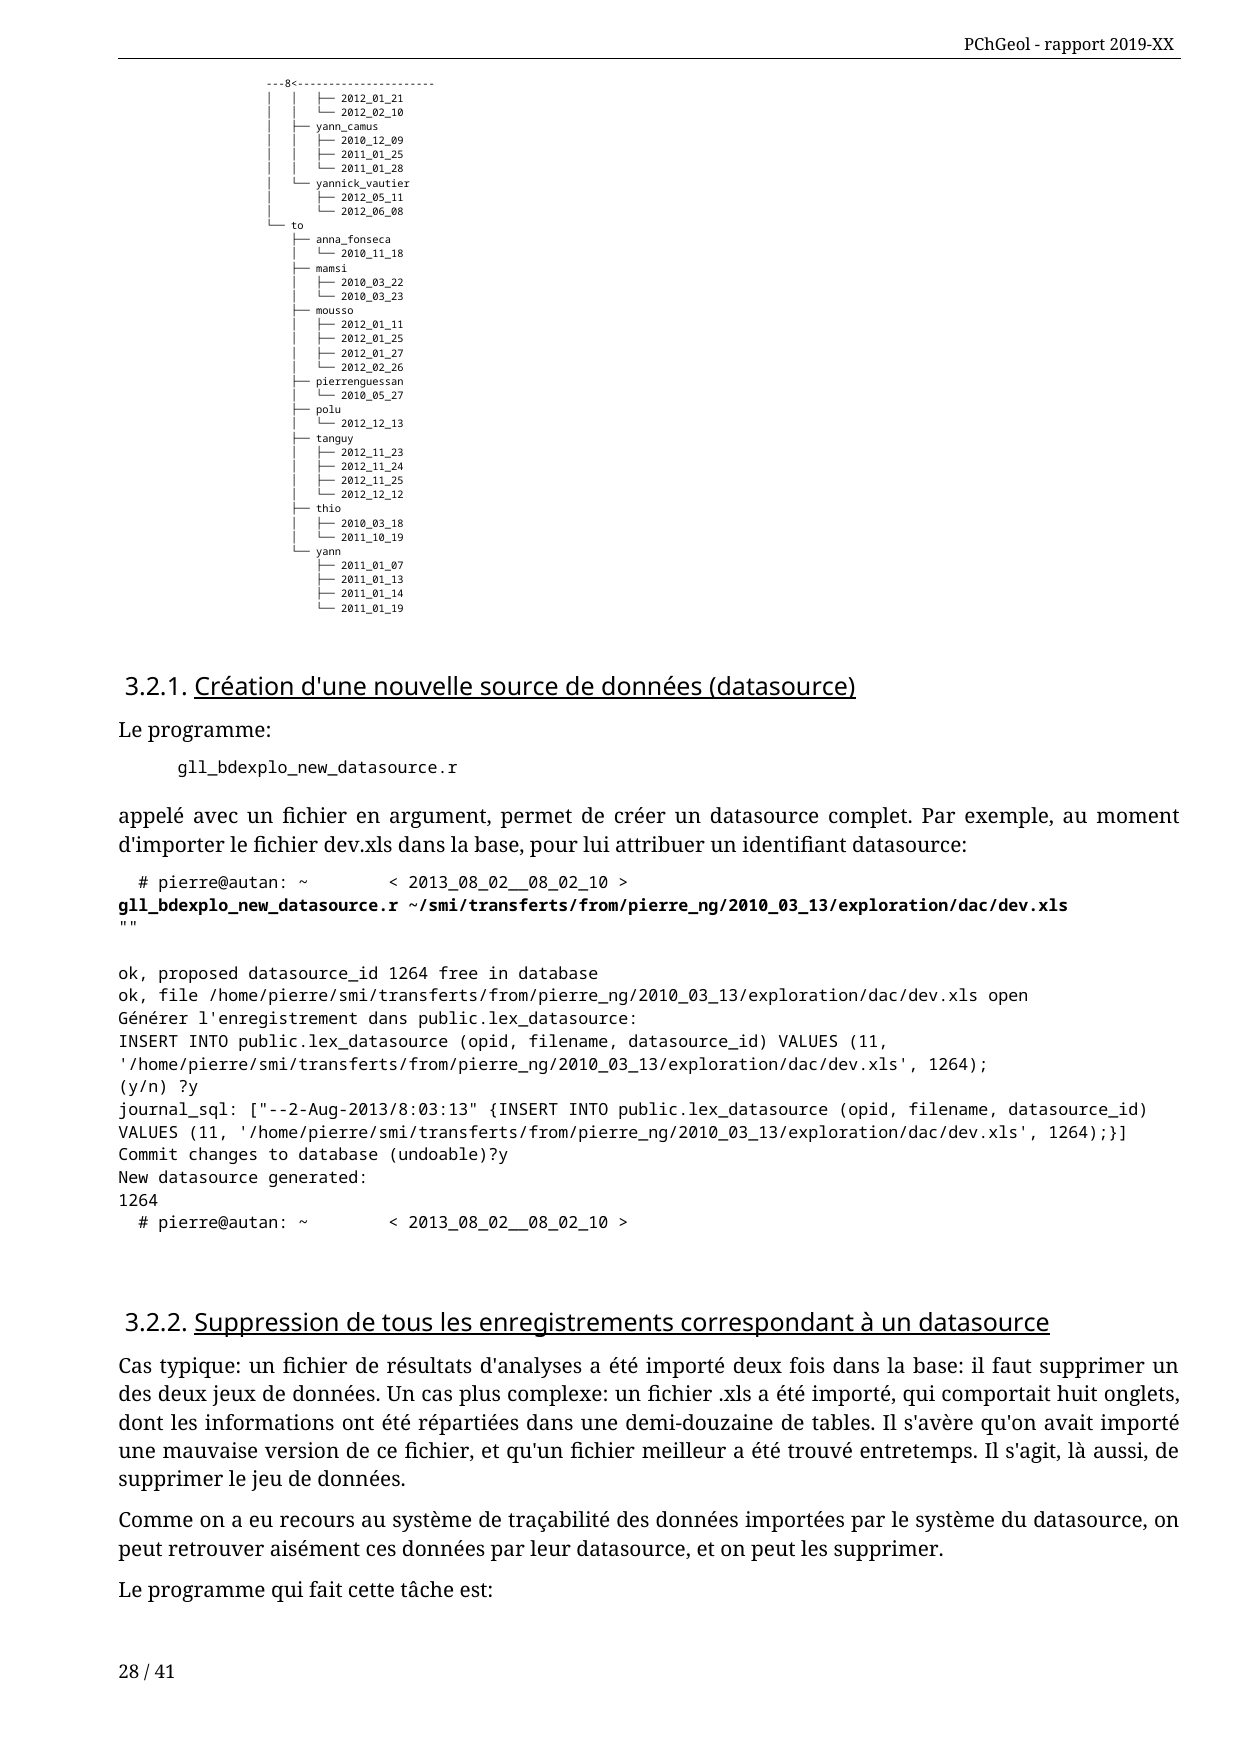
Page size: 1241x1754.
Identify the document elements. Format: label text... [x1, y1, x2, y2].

text └── 2011_01_19 [266, 601, 1181, 615]
text ├── tanguy [266, 431, 1181, 445]
text │ └── 2012_02_26 [266, 360, 1181, 374]
text │ └── 2010_11_18 [266, 247, 1181, 261]
text │ │ └── 2011_01_28 [266, 162, 1181, 176]
text ok, file /home/pierre/smi/transferts/from/pierre_ng/2010_03_13/exploration/dac/dev.xls open [118, 984, 1181, 1007]
text │ └── 2012_06_08 [266, 204, 1181, 218]
text │ ├── 2012_01_25 [266, 332, 1181, 346]
text Comme on a eu recours au système de traçabilité des données importées par le système du datasource, on peut retrouver aisément ces données par leur datasource, et on peut les supprimer. [118, 1505, 1181, 1562]
text # pierre@autan: ~ < 2013_08_02__08_02_10 > [118, 871, 1181, 893]
text "" [118, 916, 1181, 939]
text ├── 2011_01_14 [266, 587, 1181, 601]
text ├── pierrenguessan [266, 374, 1181, 388]
text 1264 [118, 1188, 1181, 1211]
subtitle Suppression de tous les enregistrements correspondant à un datasource [118, 1304, 1181, 1338]
text └── yann [266, 544, 1181, 558]
text ├── thio [266, 502, 1181, 516]
text ---8<---------------------- [266, 77, 1181, 91]
text │ ├── 2012_01_11 [266, 318, 1181, 332]
text │ └── 2012_12_12 [266, 488, 1181, 502]
text │ │ ├── 2012_01_21 [266, 91, 1181, 105]
subtitle Création d'une nouvelle source de données (datasource) [118, 668, 1181, 702]
text INSERT INTO public.lex_datasource (opid, filename, datasource_id) VALUES (11, '/home/pierre/smi/transferts/from/pierre_ng/2010_03_13/exploration/dac/dev.xls', 1264); [118, 1029, 1181, 1075]
text │ └── 2011_10_19 [266, 530, 1181, 544]
text │ │ ├── 2010_12_09 [266, 133, 1181, 148]
text │ ├── 2012_05_11 [266, 190, 1181, 204]
text ├── 2011_01_13 [266, 573, 1181, 587]
text │ └── 2010_03_23 [266, 289, 1181, 303]
text ok, proposed datasource_id 1264 free in database [118, 961, 1181, 984]
text │ ├── 2010_03_22 [266, 275, 1181, 289]
text Commit changes to database (undoable)?y [118, 1143, 1181, 1166]
text │ ├── 2010_03_18 [266, 516, 1181, 530]
text Cas typique: un fichier de résultats d'analyses a été importé deux fois dans la base: il faut supprimer un des deux jeux de données. Un cas plus complexe: un fichier .xls a été importé, qui comportait huit onglets, dont les informations ont été répartiées dans une demi-douzaine de tables. Il s'avère qu'on avait importé une mauvaise version de ce fichier, et qu'un fichier meilleur a été trouvé entretemps. Il s'agit, là aussi, de supprimer le jeu de données. [118, 1351, 1181, 1493]
text Le programme qui fait cette tâche est: [118, 1575, 1181, 1603]
text (y/n) ?y [118, 1075, 1181, 1098]
text # pierre@autan: ~ < 2013_08_02__08_02_10 > [118, 1211, 1181, 1234]
text gll_bdexplo_new_datasource.r ~/smi/transferts/from/pierre_ng/2010_03_13/exploration/dac/dev.xls [118, 893, 1181, 916]
text │ ├── 2012_11_23 [266, 445, 1181, 459]
text │ │ └── 2012_02_10 [266, 105, 1181, 119]
text journal_sql: ["--2-Aug-2013/8:03:13" {INSERT INTO public.lex_datasource (opid, filename, datasource_id) VALUES (11, '/home/pierre/smi/transferts/from/pierre_ng/2010_03_13/exploration/dac/dev.xls', 1264);}] [118, 1098, 1181, 1143]
text gll_bdexplo_new_datasource.r [177, 756, 1181, 778]
text │ ├── 2012_11_24 [266, 459, 1181, 473]
text ├── anna_fonseca [266, 233, 1181, 247]
text │ ├── yann_camus [266, 119, 1181, 133]
text appelé avec un fichier en argument, permet de créer un datasource complet. Par exemple, au moment d'importer le fichier dev.xls dans la base, pour lui attribuer un identifiant datasource: [118, 801, 1181, 858]
text │ ├── 2012_01_27 [266, 346, 1181, 360]
text ├── mousso [266, 303, 1181, 318]
text │ └── yannick_vautier [266, 176, 1181, 190]
text ├── mamsi [266, 261, 1181, 275]
text New datasource generated: [118, 1166, 1181, 1188]
text Générer l'enregistrement dans public.lex_datasource: [118, 1007, 1181, 1029]
text │ └── 2012_12_13 [266, 417, 1181, 431]
text ├── 2011_01_07 [266, 558, 1181, 573]
text Le programme: [118, 715, 1181, 743]
text ├── polu [266, 403, 1181, 417]
text │ └── 2010_05_27 [266, 388, 1181, 403]
text │ ├── 2012_11_25 [266, 473, 1181, 488]
text │ │ ├── 2011_01_25 [266, 148, 1181, 162]
text └── to [266, 218, 1181, 233]
